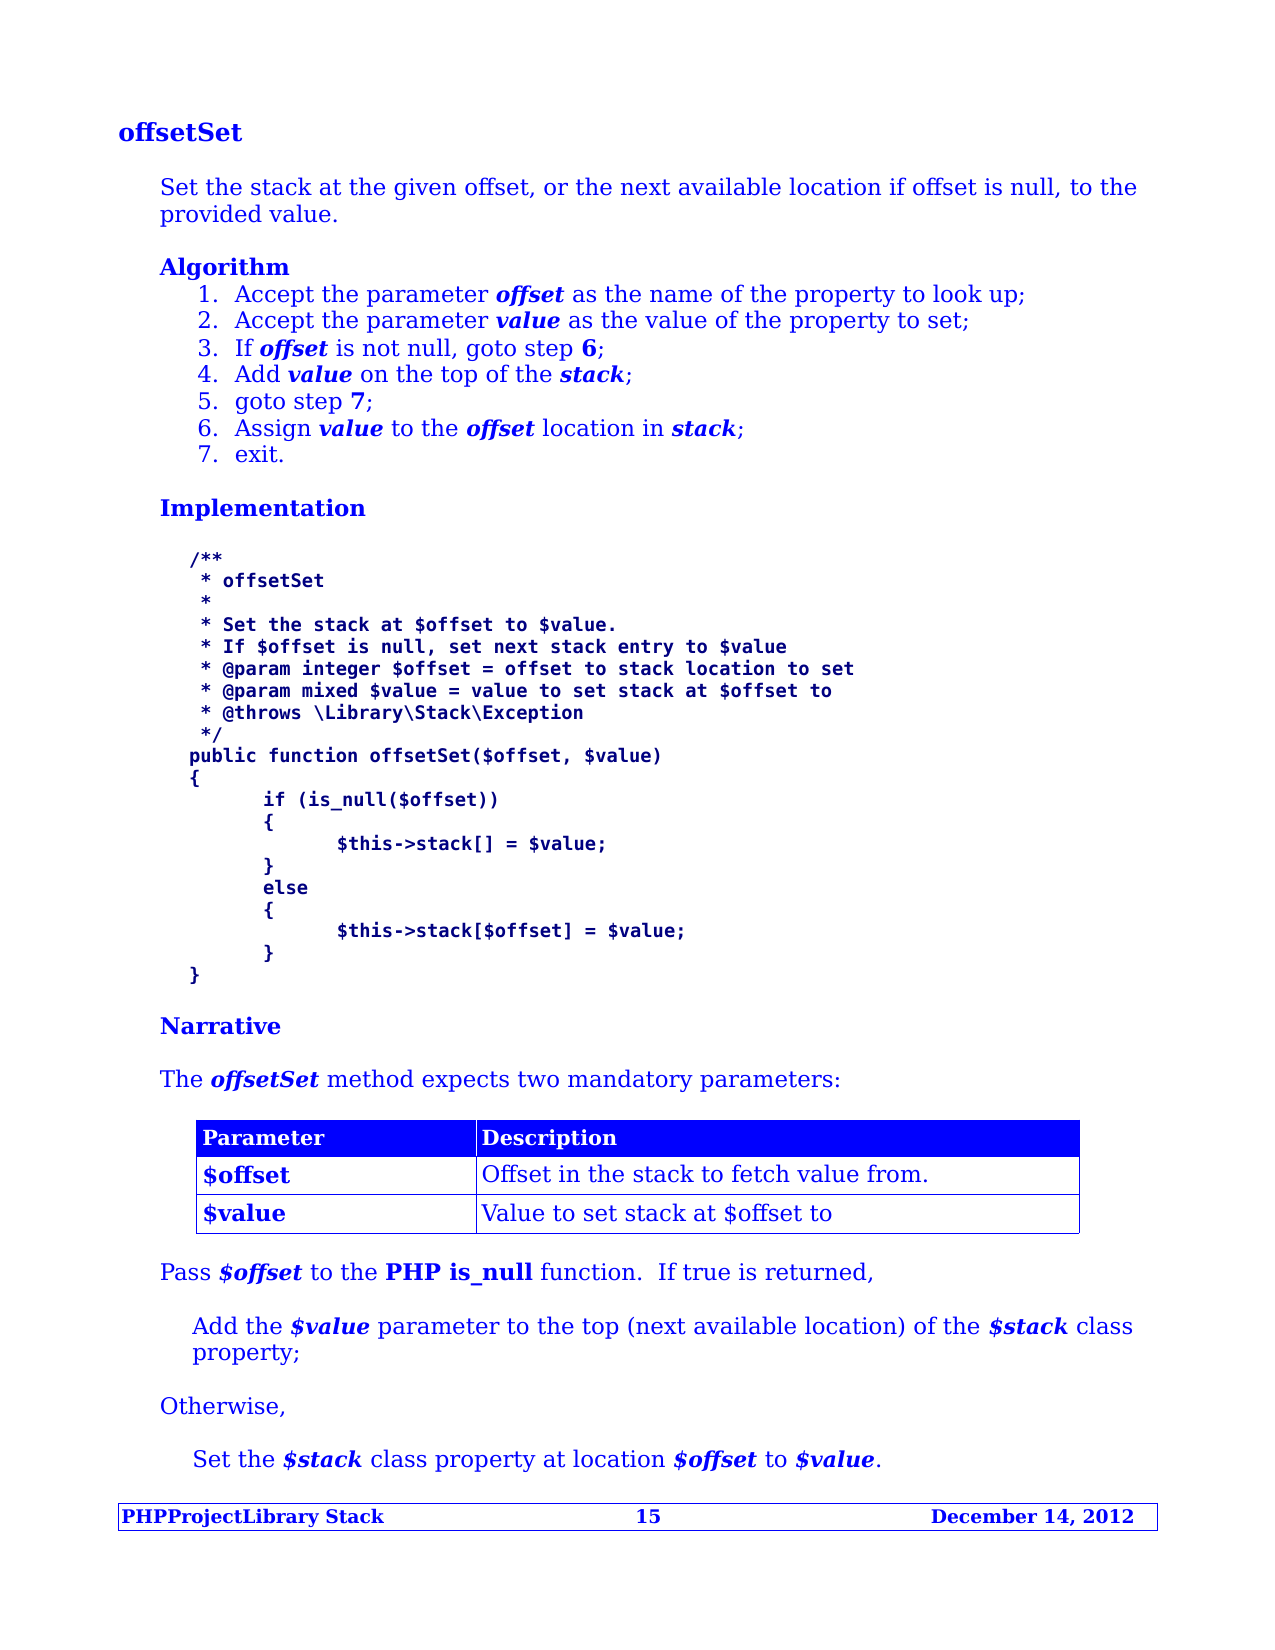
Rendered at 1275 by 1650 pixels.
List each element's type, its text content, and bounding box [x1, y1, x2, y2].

table_cell $value [197, 1195, 476, 1232]
list * If $offset is null, set next stack entry to $value [189, 636, 1157, 658]
text Otherwise, [159, 1393, 1157, 1419]
table_cell Offset in the stack to fetch value from. [477, 1157, 1079, 1194]
list { [189, 898, 1157, 920]
list $this->stack[$offset] = $value; [189, 920, 1157, 942]
table_cell $offset [197, 1157, 476, 1194]
text Narrative [159, 1013, 1157, 1039]
text The offsetSet method expects two mandatory parameters: [159, 1066, 1157, 1093]
list { [189, 767, 1157, 789]
list * [189, 592, 1157, 614]
list * @throws \Library\Stack\Exception [189, 702, 1157, 723]
title offsetSet [118, 118, 1157, 147]
text Add the $value parameter to the top (next available location) of the $stack class property; [192, 1313, 1157, 1366]
text Implementation [159, 495, 1157, 522]
list { [189, 811, 1157, 833]
list * @param mixed $value = value to set stack at $offset to [189, 680, 1157, 702]
list Add value on the top of the stack; [197, 361, 1157, 388]
list * @param integer $offset = offset to stack location to set [189, 658, 1157, 680]
table_header Parameter [197, 1121, 476, 1156]
list */ [189, 723, 1157, 745]
list $this->stack[] = $value; [189, 833, 1157, 855]
text Pass $offset to the PHP is_null function. If true is returned, [159, 1259, 1157, 1286]
list exit. [197, 442, 1157, 468]
list Accept the parameter offset as the name of the property to look up; [197, 281, 1157, 308]
list } [189, 855, 1157, 877]
table_header Description [477, 1121, 1079, 1156]
list Accept the parameter value as the value of the property to set; [197, 308, 1157, 334]
list if (is_null($offset)) [189, 789, 1157, 811]
list If offset is not null, goto step 6; [197, 334, 1157, 361]
list goto step 7; [197, 388, 1157, 415]
list * Set the stack at $offset to $value. [189, 614, 1157, 636]
text Set the stack at the given offset, or the next available location if offset is null, to the provided value. [159, 174, 1157, 227]
text Algorithm [159, 227, 1157, 281]
list } [189, 942, 1157, 964]
list } [189, 964, 1157, 986]
list public function offsetSet($offset, $value) [189, 745, 1157, 767]
list /** [189, 548, 1157, 570]
table_cell Value to set stack at $offset to [477, 1195, 1079, 1232]
list * offsetSet [189, 570, 1157, 592]
list else [189, 877, 1157, 898]
text Set the $stack class property at location $offset to $value. [192, 1446, 1157, 1473]
list Assign value to the offset location in stack; [197, 415, 1157, 442]
